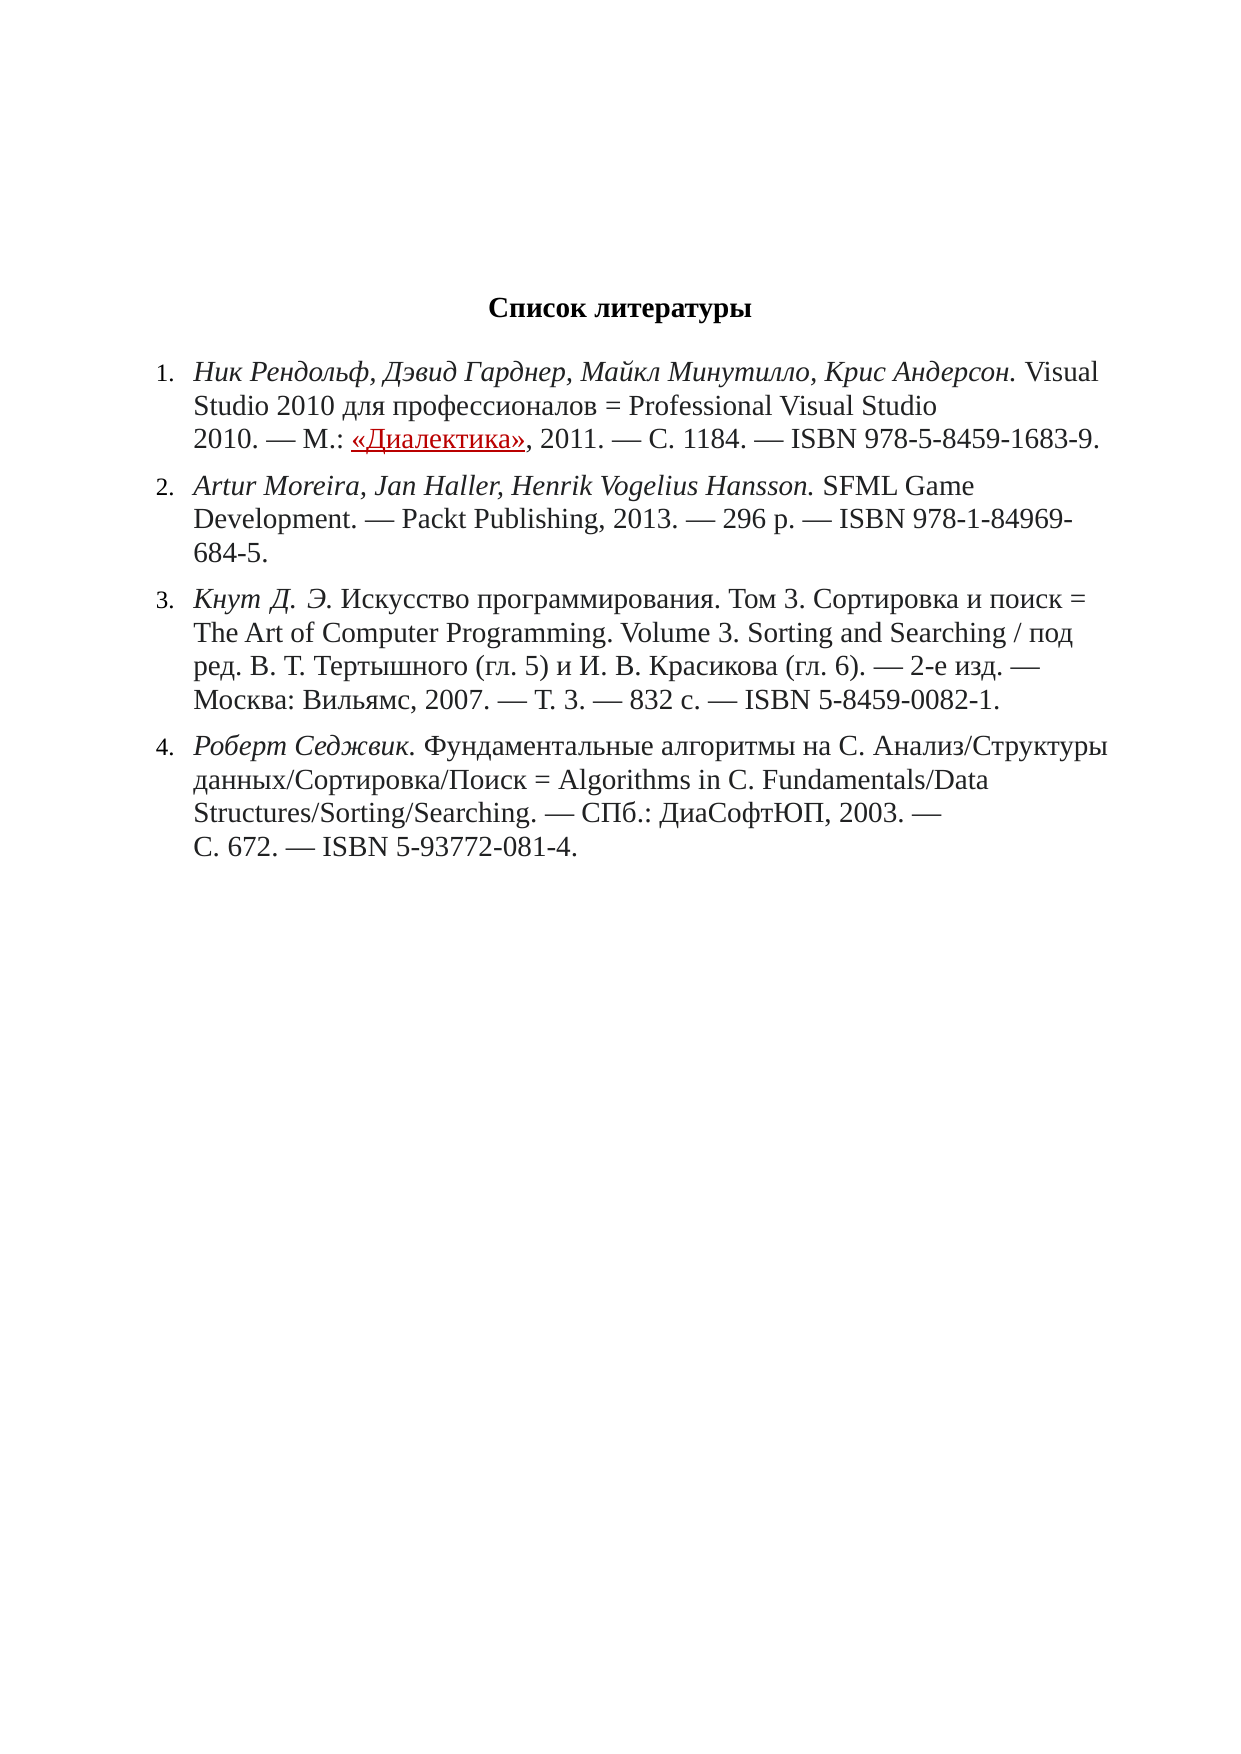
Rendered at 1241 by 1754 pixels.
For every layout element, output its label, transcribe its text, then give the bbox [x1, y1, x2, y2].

list Кнут Д. Э. Искусство программирования. Том 3. Сортировка и поиск = The Art of Computer Programming. Volume 3. Sorting and Searching / под ред. В. Т. Тертышного (гл. 5) и И. В. Красикова (гл. 6). — 2-е изд. — Москва: Вильямс, 2007. — Т. 3. — 832 с. — ISBN 5-8459-0082-1. [156, 581, 1122, 715]
list Ник Рендольф, Дэвид Гарднер, Майкл Минутилло, Крис Андерсон. Visual Studio 2010 для профессионалов = Professional Visual Studio 2010. — М.: «Диалектика», 2011. — С. 1184. — ISBN 978-5-8459-1683-9. [156, 354, 1122, 455]
text Список литературы [118, 291, 1122, 324]
list Роберт Седжвик. Фундаментальные алгоритмы на C. Анализ/Структуры данных/Сортировка/Поиск = Algorithms in C. Fundamentals/Data Structures/Sorting/Searching. — СПб.: ДиаСофтЮП, 2003. — С. 672. — ISBN 5-93772-081-4. [156, 728, 1122, 862]
list Artur Moreira, Jan Haller, Henrik Vogelius Hansson. SFML Game Development. — Packt Publishing, 2013. — 296 p. — ISBN 978-1-84969-684-5. [156, 468, 1122, 568]
